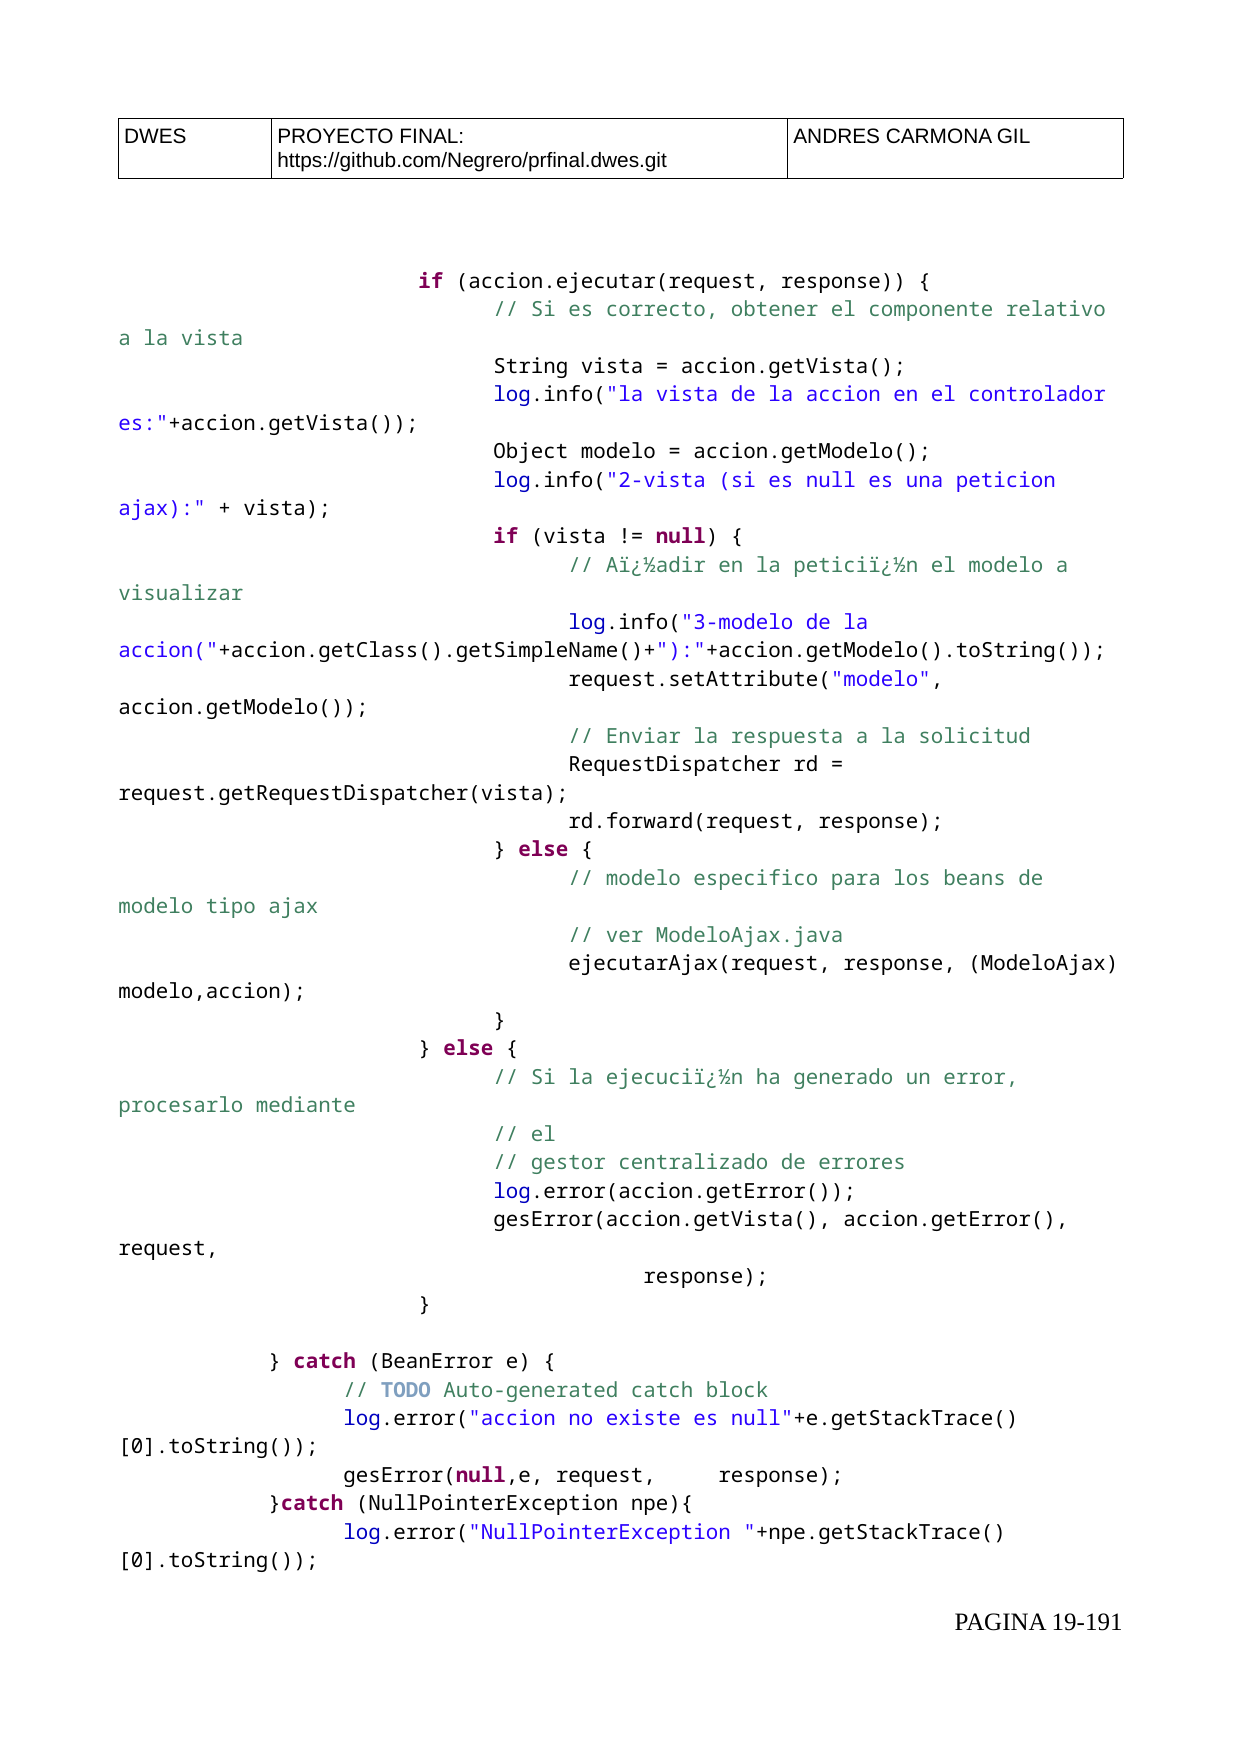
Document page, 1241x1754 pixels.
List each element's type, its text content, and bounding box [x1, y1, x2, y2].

text } else { [118, 834, 1122, 863]
text Object modelo = accion.getModelo(); [118, 436, 1122, 465]
text gesError(null,e, request, response); [118, 1460, 1122, 1488]
text // gestor centralizado de errores [118, 1147, 1122, 1176]
text request.setAttribute("modelo", accion.getModelo()); [118, 664, 1122, 721]
text log.info("3-modelo de la accion("+accion.getClass().getSimpleName()+"):"+accion.getModelo().toString()); [118, 607, 1122, 664]
text } catch (BeanError e) { [118, 1346, 1122, 1375]
text } [118, 1005, 1122, 1033]
text if (vista != null) { [118, 522, 1122, 550]
text // modelo especifico para los beans de modelo tipo ajax [118, 863, 1122, 920]
text // Si la ejecuciï¿½n ha generado un error, procesarlo mediante [118, 1062, 1122, 1119]
text // Si es correcto, obtener el componente relativo a la vista [118, 294, 1122, 351]
text // Aï¿½adir en la peticiï¿½n el modelo a visualizar [118, 550, 1122, 607]
text log.error("NullPointerException "+npe.getStackTrace()[0].toString()); [118, 1517, 1122, 1574]
text gesError(accion.getVista(), accion.getError(), request, [118, 1204, 1122, 1261]
text log.error(accion.getError()); [118, 1176, 1122, 1204]
text ejecutarAjax(request, response, (ModeloAjax) modelo,accion); [118, 948, 1122, 1005]
text // TODO Auto-generated catch block [118, 1375, 1122, 1403]
text RequestDispatcher rd = request.getRequestDispatcher(vista); [118, 749, 1122, 806]
text log.info("la vista de la accion en el controlador es:"+accion.getVista()); [118, 379, 1122, 436]
text log.error("accion no existe es null"+e.getStackTrace()[0].toString()); [118, 1403, 1122, 1460]
text }catch (NullPointerException npe){ [118, 1488, 1122, 1517]
text log.info("2-vista (si es null es una peticion ajax):" + vista); [118, 465, 1122, 522]
text // ver ModeloAjax.java [118, 920, 1122, 948]
text } else { [118, 1033, 1122, 1062]
text } [118, 1289, 1122, 1318]
text String vista = accion.getVista(); [118, 351, 1122, 379]
text response); [118, 1261, 1122, 1289]
text if (accion.ejecutar(request, response)) { [118, 266, 1122, 294]
text rd.forward(request, response); [118, 806, 1122, 834]
text // Enviar la respuesta a la solicitud [118, 721, 1122, 749]
text // el [118, 1119, 1122, 1147]
